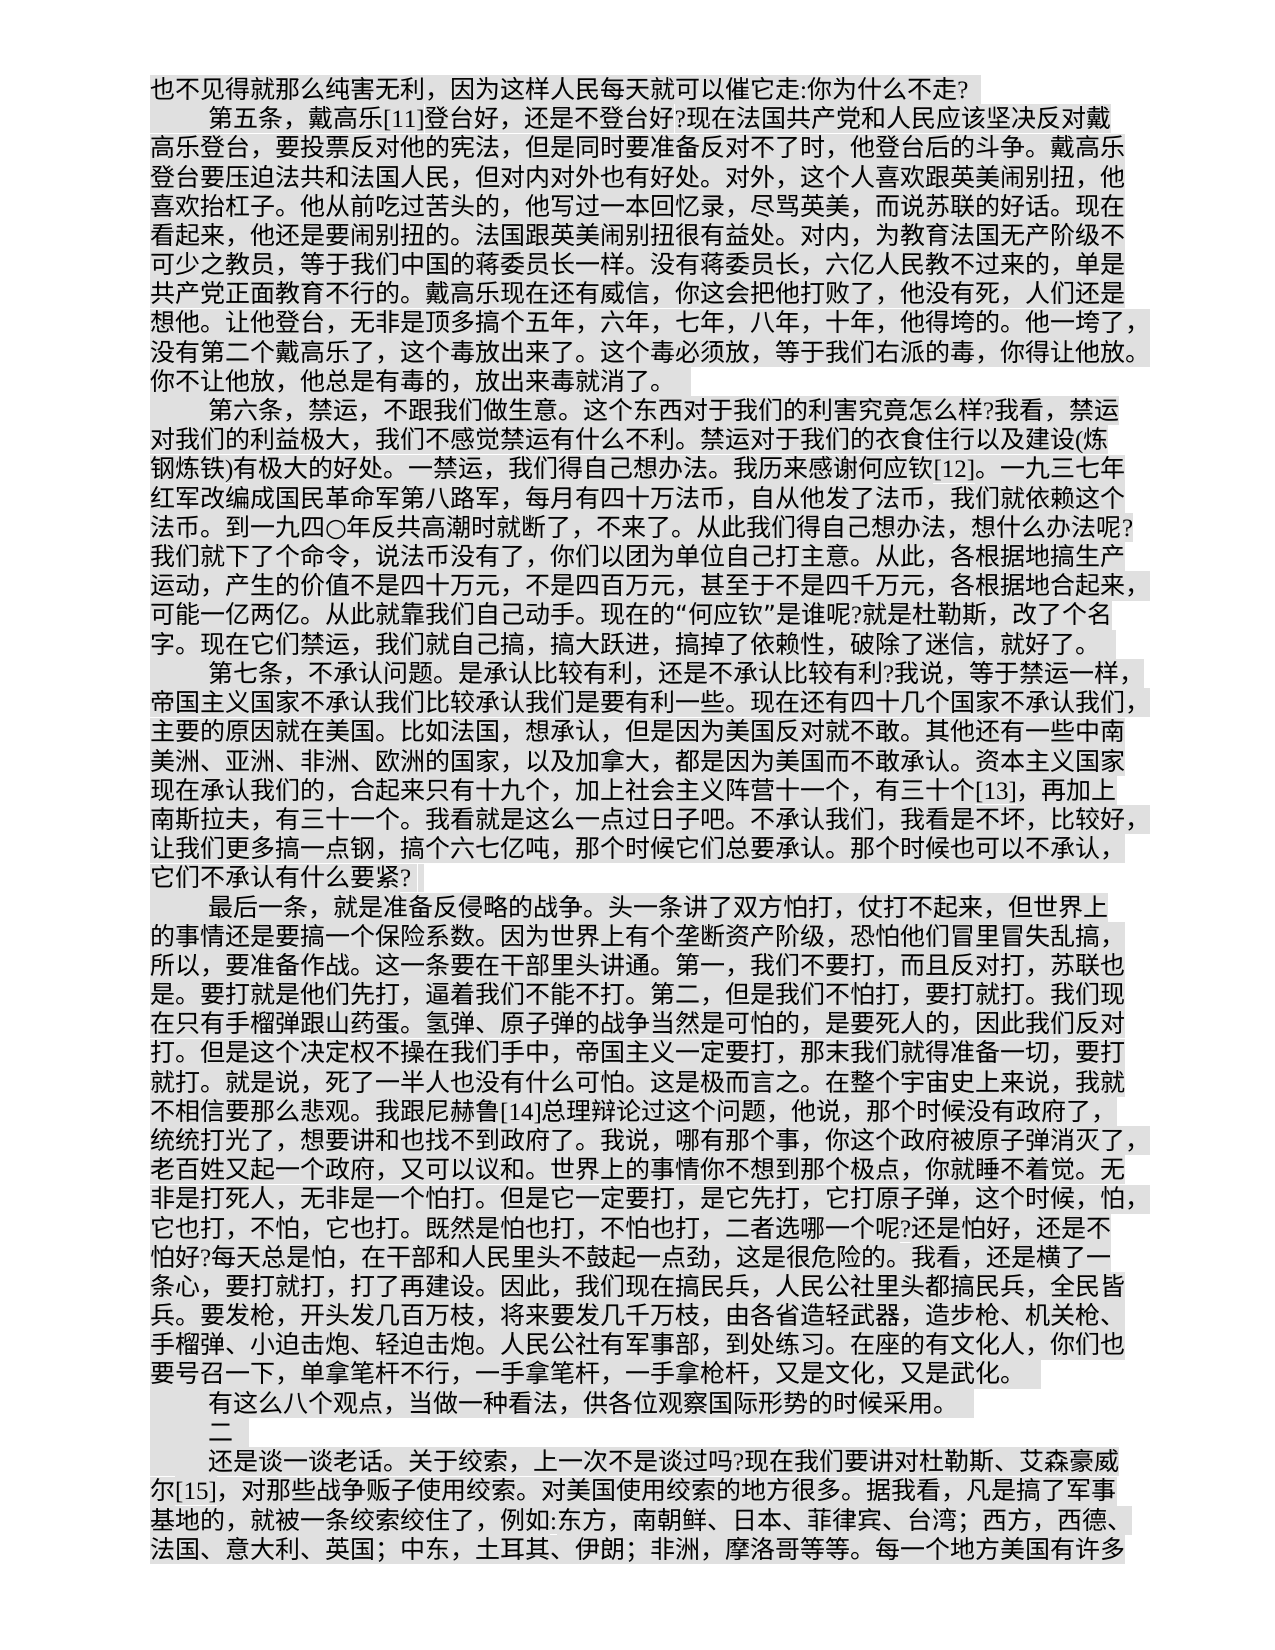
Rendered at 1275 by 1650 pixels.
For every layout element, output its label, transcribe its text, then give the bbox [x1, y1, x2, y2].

text 看了kate的發言，想說幾句。 對央視欄目不要過分解讀，或者說不要戴著對共產黨的有色眼鏡來解讀。央視唯一可以說是宣示的節目，只有新聞聯播。其他欄目只是因應熱點，做做討論。主持人和嘉賓的言論，也僅僅代表自己。 中共的決策機制，不是你想象的一言堂。 涉及民生議題，除了黨內討論，還要做大量的民調。中國政府除了擁有自己的輿情調查機構，同時還是那些大型市場調查公司的最大客戶。而涉及外交國防的政策，民意一般不起作用，那是一以貫之的，可以追溯到毛澤東時期。毛澤東思想就是中共的執政基石和理論源泉。他五十年代的《關於國際局勢》和《論十大關係》，原則基本沿用到現在。 對北京的霧霾警告和防空警報，也不用過分解讀。自從非典和汶川之後，政府就很注意重大事件的預警和演練。這是全國性的，我在廣州偶爾也會接到政府短信。至於防空警報，其實意義不大。大陸城市若遭遇空襲，只可能是毀滅性的核攻擊，也只可能是美國發起的。問題是，美國是否敢於冒同歸於盡的風險？ 關於武統，這不符合現在中國的利益。川普上台打台灣牌，只不過是想把美國在中東的緊張局勢，轉移到臺海或者東亞罷了。如果這個時候武統台灣，那豈不是隨了美國所願？中共沒那麽蠢。 現在不管是輿論，還是所謂軍機航母繞臺，只不過是要提醒菜政府，不要玩過了，否則她和民進黨的所有相關利益集團就會灰飛煙滅。看似在威嚇台灣，其實是在保護台灣而已。 武統並不難，難的是統一後如何管理的問題。總不能像1949年那樣，把無恥政客以及幕後樁腳都抓起來槍斃，無恥名嘴和學者都抓起來勞改教育吧？ 為了統一而統一，只會因小失大。中國現在是要管控風險，不能讓台灣問題影響到一帶一路的全球大局。 下面貼一篇毛澤東五十年代的《關於國際形勢問題》，這是中共對國際局勢思考的源頭。從毛澤東來理解中共，比什麼學者專家要靠譜。 ……………………………………………………………… 关于国际形势问题[1] (一九五八年九月五日、八日) 一 国际形势，我们历来有个观点，总是乐观的。后来总结为一个“东风压倒西风”。 美国现在在我们这里来了个“大包干”制度，索性把金门、马祖，还有些什么大担岛、二担岛、东碇岛一切包过去，我看它就舒服了。它上了我们的绞索，美国的颈吊在我们中国的铁的绞索上面。台湾也是个绞索，不过要隔得远一点。它要把金门这一套包括进去，那它的头更接近我们。我们哪一天踢它一脚，它走不掉，因为它被一根索子绞住了。 我现在提出若干观点，提出一些看法供给各位，并不要把它作为一个什么决定，作为一个法律。作为一个法律就死了，作为一个看法就是活的。拿这些观点去观察观察国际形势。 第一条，谁怕谁多一点。我看美国人是怕打仗。我们也怕打仗。问题是究竟哪一个怕得多一点。这也是个观点，也是个看法。请各位拿了这个观点去看一看，观察观察，以后一年、二年、三年、四年，就这样观察下去，究竟是西方怕东方多一点，还是我们东方怕西方多一点?据我的看法，是杜勒斯[2]怕我们怕得多一点，是英、美、德、法那些西方国家怕我们怕得多一点。为什么它们怕得多一点呢?就是一个力量的问题，人心的问题。人心就是力量，我们这边的人多一点，它们那边的人少一点。共产主义，民族主义，帝国主义，这三个主义中，共产主义和民族主义比较接近。而民族主义占领的地方相当宽，有三个洲:一个亚洲，一个非洲，一个拉丁美洲。即使这些洲里头有许多统治者是亲西方的，比如泰国、巴基斯坦、菲律宾、日本、土耳其、伊朗等国的，可是人民中间亲东方的不少，可能是相当多。就是垄断资本家以及中了他们的毒最深的人是主张战争的。除了垄断资本家，其他的人，大多数(不是全体)是不愿意战争的。比如北欧几个国家，当权的也是资产阶级，他们是不愿意战争的。力量对比是如此。因为真理是抓在大多数人手里，而不抓在杜勒斯手里，他们的心比我们虚，我们的心比较实。我们依靠人民，他们是维持那些反动统治者。现在杜勒斯就干这一套，他就专扶什么蒋委员长、李承晚、吴庭艳[3]这类人。我看是这样，双方都怕，但是他们怕我们比较多一点，因此战争是打不起来的。 第二条，美帝国主义它们结成军事集团，什么北大西洋[4]，巴格达[5]，马尼拉[6]，这些集团的性质究竟怎么样?我们讲它们是侵略的。它们是侵略的，那是千真万确的。但是它们现在的锋芒向哪一边呢?是向社会主义进攻，还是向民族主义进攻?我看现在是向民族主义进攻，就是向埃及、黎巴嫩和中东那些弱的国家进攻。社会主义国家，除非是比如匈牙利失败了，波兰也崩溃了，捷克、东德也崩溃了，连苏联也发生问题，我们也发生问题，摇摇欲倒，那个时候它们会进攻的。你要倒了，它们为什么不进攻?现在我们不倒，我们巩固，我们这个骨头啃不动，它们就啃那些比较可啃的地方，搞印尼、印度、缅甸、锡兰[7]，想搞垮纳赛尔[8]，想搞垮伊拉克，想征服阿尔及利亚等等。现在拉丁美洲有个很大的进步。尼克松是个副总统，在八个国家不受欢迎[9]，被吐口水，打石头。美国的政治代表在那些人面前被用口水去对付，这就是藐视“尊严”，没有“礼貌”了，在他们心目中间不算数了。你是我们的对头，因此拿口水、石头去对付你。所以，不要把这三个军事集团看得那么严重，要有分析。它们是侵略性的，但是它们并不巩固。 第三条，关于紧张局势。我们每天都是要求缓和紧张局势，紧张局势缓和了对世界人民是有利的。那末，凡是紧张局势就对我们有害，是不是?我看也不尽然。这个紧张局势，对我们并不是纯害无利，也有有利的一面。什么道理呢?因为紧张局势除了有害的一面外，还可以调动人马，调动落后阶层，调动中间派起来奋斗。怕打原子战争的，就要想一想。你看金门、马祖打这样几炮[10]，我就没有料到现在这个世界闹得这样满城风雨，烟雾冲天。这就是因为人们怕战争，怕美国到处闯祸。全世界那么多国家，除了一个李承晚之外，现在还没有第二个国家支持美国。可能还加一个菲律宾，叫做“有条件的支持”。比如伊拉克革命，还不是紧张局势造成的?紧张局势并不取决于我们，是帝国主义自己造成的，但是归根结底对于帝国主义更不利。这个观点列宁说过的，他是讲战争，他说，战争调动人们的精神状态使它紧张起来。现在当然没有战争，但是这种在武装对立的情况下的紧张局势也是能够调动一切积极因素，并且使落后阶层想一想的。 第四条，中东的撤兵问题。美英侵略军必须撤退。帝国主义现在想赖在那里不走，这对人民是不利的，可是同时也有教育人民的作用。你要反对侵略者，如果没有个对象，没有个靶子，没有个对立面，这就不好反。它自己现在跑上来当作对立面，并且赖着不走，就起了动员全世界人民起来反对美国侵略者的作用。所以它迟迟不撤退，总起来看对人民也不见得就那么纯害无利，因为这样人民每天就可以催它走:你为什么不走? 第五条，戴高乐[11]登台好，还是不登台好?现在法国共产党和人民应该坚决反对戴高乐登台，要投票反对他的宪法，但是同时要准备反对不了时，他登台后的斗争。戴高乐登台要压迫法共和法国人民，但对内对外也有好处。对外，这个人喜欢跟英美闹别扭，他喜欢抬杠子。他从前吃过苦头的，他写过一本回忆录，尽骂英美，而说苏联的好话。现在看起来，他还是要闹别扭的。法国跟英美闹别扭很有益处。对内，为教育法国无产阶级不可少之教员，等于我们中国的蒋委员长一样。没有蒋委员长，六亿人民教不过来的，单是共产党正面教育不行的。戴高乐现在还有威信，你这会把他打败了，他没有死，人们还是想他。让他登台，无非是顶多搞个五年，六年，七年，八年，十年，他得垮的。他一垮了，没有第二个戴高乐了，这个毒放出来了。这个毒必须放，等于我们右派的毒，你得让他放。你不让他放，他总是有毒的，放出来毒就消了。 第六条，禁运，不跟我们做生意。这个东西对于我们的利害究竟怎么样?我看，禁运对我们的利益极大，我们不感觉禁运有什么不利。禁运对于我们的衣食住行以及建设(炼钢炼铁)有极大的好处。一禁运，我们得自己想办法。我历来感谢何应钦[12]。一九三七年红军改编成国民革命军第八路军，每月有四十万法币，自从他发了法币，我们就依赖这个法币。到一九四○年反共高潮时就断了，不来了。从此我们得自己想办法，想什么办法呢?我们就下了个命令，说法币没有了，你们以团为单位自己打主意。从此，各根据地搞生产运动，产生的价值不是四十万元，不是四百万元，甚至于不是四千万元，各根据地合起来，可能一亿两亿。从此就靠我们自己动手。现在的“何应钦”是谁呢?就是杜勒斯，改了个名字。现在它们禁运，我们就自己搞，搞大跃进，搞掉了依赖性，破除了迷信，就好了。 第七条，不承认问题。是承认比较有利，还是不承认比较有利?我说，等于禁运一样，帝国主义国家不承认我们比较承认我们是要有利一些。现在还有四十几个国家不承认我们，主要的原因就在美国。比如法国，想承认，但是因为美国反对就不敢。其他还有一些中南美洲、亚洲、非洲、欧洲的国家，以及加拿大，都是因为美国而不敢承认。资本主义国家现在承认我们的，合起来只有十九个，加上社会主义阵营十一个，有三十个[13]，再加上南斯拉夫，有三十一个。我看就是这么一点过日子吧。不承认我们，我看是不坏，比较好，让我们更多搞一点钢，搞个六七亿吨，那个时候它们总要承认。那个时候也可以不承认，它们不承认有什么要紧? 最后一条，就是准备反侵略的战争。头一条讲了双方怕打，仗打不起来，但世界上的事情还是要搞一个保险系数。因为世界上有个垄断资产阶级，恐怕他们冒里冒失乱搞，所以，要准备作战。这一条要在干部里头讲通。第一，我们不要打，而且反对打，苏联也是。要打就是他们先打，逼着我们不能不打。第二，但是我们不怕打，要打就打。我们现在只有手榴弹跟山药蛋。氢弹、原子弹的战争当然是可怕的，是要死人的，因此我们反对打。但是这个决定权不操在我们手中，帝国主义一定要打，那末我们就得准备一切，要打就打。就是说，死了一半人也没有什么可怕。这是极而言之。在整个宇宙史上来说，我就不相信要那么悲观。我跟尼赫鲁[14]总理辩论过这个问题，他说，那个时候没有政府了，统统打光了，想要讲和也找不到政府了。我说，哪有那个事，你这个政府被原子弹消灭了，老百姓又起一个政府，又可以议和。世界上的事情你不想到那个极点，你就睡不着觉。无非是打死人，无非是一个怕打。但是它一定要打，是它先打，它打原子弹，这个时候，怕，它也打，不怕，它也打。既然是怕也打，不怕也打，二者选哪一个呢?还是怕好，还是不怕好?每天总是怕，在干部和人民里头不鼓起一点劲，这是很危险的。我看，还是横了一条心，要打就打，打了再建设。因此，我们现在搞民兵，人民公社里头都搞民兵，全民皆兵。要发枪，开头发几百万枝，将来要发几千万枝，由各省造轻武器，造步枪、机关枪、手榴弹、小迫击炮、轻迫击炮。人民公社有军事部，到处练习。在座的有文化人，你们也要号召一下，单拿笔杆不行，一手拿笔杆，一手拿枪杆，又是文化，又是武化。 有这么八个观点，当做一种看法，供各位观察国际形势的时候采用。 二 还是谈一谈老话。关于绞索，上一次不是谈过吗?现在我们要讲对杜勒斯、艾森豪威尔[15]，对那些战争贩子使用绞索。对美国使用绞索的地方很多。据我看，凡是搞了军事基地的，就被一条绞索绞住了，例如:东方，南朝鲜、日本、菲律宾、台湾；西方，西德、法国、意大利、英国；中东，土耳其、伊朗；非洲，摩洛哥等等。每一个地方美国有许多军事基地，比如土耳其有二十几个基地，日本听说有八百个基地。还有些地方没有基地，但是有军队占领，比如美国在黎巴嫩，英国在约旦。 现在不讲别的，单讲两条绞索:一个黎巴嫩，一个台湾。台湾是老的绞索，美国已经占领几年了。它被什么人绞住了呢?被中华人民共和国绞住了。六亿人民手里拿着一根索子，这根索子是钢绳，把美国的脖子套住了。谁人让它套住的呢?是它自己造的索子，自己套住的，然后把绞索的一头丢到中国大陆上，让我们抓到。黎巴嫩是最近套住的，也是美国自己造的一条绞索，自己套上去的，绞索的一端就丢到阿拉伯民族手里。不但如此，而且是丢到全世界大多数人民手里，大家都骂它，不同情它，大多数国家的人民、政府手里拿着这个绞索。比如中东问题，联合国开了会。但主要是在阿拉伯人民手里套住了，不得脱身。它现在进退两难，早退好，还是迟退好?早退，那末所为何来呢?迟退，越套越紧，可能成为死结，那怎么得了呀?至于台湾，它是订了条约的[16]，比黎巴嫩还不同。黎巴嫩还比较活，没有什么条约，说是一个请，一个就来了，于是乎套上了。至于台湾，就订了个条约，这是个死结。这里不分民主党、共和党，订条约是艾森豪威尔，派第七舰队是杜鲁门[17]。杜鲁门那个时候可去可来，没有订条约，艾森豪威尔订了个条约。这也是国民党一恐慌、一要求，美国一愿意，就套上了。 金门、马祖套上了没有?金门、马祖据我看也套上了。为什么呢?他们不是讲现在还没有定，要共产党打上去，那个时候看情形再决定吗?问题是十一万国民党军队，金门九万五，马祖一万五，只要有这两堆在这个地方，他们得关心。这是他们的阶级利益，阶级感情。为什么英国人和美国人对一些国家的政府那样好?他们不能见死不救。昨天第七舰队的司令比克利亲自指挥[18]，还有那个斯摩特[19]，不是放大炮吗?引得国务院也不高兴、国防部也不高兴的那位先生，他也在那里跟比克利一道指挥。 总而言之，你是被套住了。要解脱也可以，你得采取主动，慢慢脱身。不是有脱身政策吗?在朝鲜有脱身政策，现在我看形成了金、马的脱身政策。你那一班子实在想脱身，而且舆论上也要求脱身。脱身者，是从绞索里面脱出去。怎么脱法呢?就是这十一万人走路。台湾是我们的，那是无论如何不能让步的，是内政问题；跟你的交涉是国际问题。这是两件事。你美国跟蒋介石搞在一起，这个化合物是可以分解的。比如电解铝、电解铜，用电一解，不就分离了吗?蒋介石这一边是内政问题，你那一边是外交问题，不能混为一谈。 现在五大洲，除了澳洲，四大洲美国都想霸住。首先是北美洲，那主要是它自己的地方，它有军队；然后是中南美洲，虽然没有驻军，但是它要“保护”的。再加上欧洲、非洲、亚洲，主要是欧亚非，主力是在欧亚两洲。这么几个兵，分得这么散，我不晓得它这个仗怎么打法。所以，我总是觉得，它是霸中间地带为主。至于我们这些地方，除非是社会主义阵营出了大乱子，它确有把握，一来，我们苏联、中国就全部崩溃，否则我看它是不敢来的。除了我们这个阵营以外，它都想霸占，一个拉丁美洲，一个欧洲，一个非洲，一个亚洲。还有个澳洲，澳洲也在军事条约上跟它联起来了，听它的命令。它用“反共”的旗帜取得这些地方好些，还是真正反共好些?所谓真正反共，就是拿军队来打我们，打苏联。我说，没有那么蠢的人。它只有几个兵调来调去，黎巴嫩事情发生，从太平洋调去，到了红海地方，形势不对，赶快回头，到马来亚[20]登陆，名为休息几天，十七天不吭声。后头它一个新闻记者自己宣布是管印度洋的，这一来，印度洋大家都反对。我们这里一打炮，这里兵不够，它又来了。台湾这些地方早一点解脱，对美国比较有利，它赖着不走，就让它套到这里，无损于大局，我们还是搞大跃进。 至于紧张局势，也许还可以讲几句。你搞紧张局势，你以为对你有利呀?不一定，紧张局势调动世界人心，都骂美国人。中东紧张局势大家骂美国人。台湾紧张局势又是大家骂美国人，骂我们的比较少。美国人骂我们，蒋介石骂我们，李承晚骂我们，也许还有一点人骂我们，主要就是这三个。英国是动摇派，军事上不参加，政治上听说它相当同情。因为它有个约旦问题，它不同情一下，美国人如果在黎巴嫩撤退，英国在约旦怎么办呀?尼赫鲁总理发表了声明，基本上跟我们一致的，赞成台湾这些东西归我们，不过希望和平解决。这回中东各国可是欢迎啦，特别是一个阿联[21]，一个伊拉克，每天吹，说我们这个事情好。因为我们这一搞，美国人对它们那里的压力就轻了。 我想可以公开告诉世界人民，紧张局势比较对于西方国家不利，对于美国不利。利在什么地方呢?中东紧张局势对于美国有什么利?对于英国有什么利?还是对于阿拉伯国家有利些，对于亚洲、非洲、拉丁美洲以及其他各洲爱好和平的人民有利些。台湾的紧张局势究竟对谁有利些呢?比如对于我们国家，我们国家现在全体动员，如果说中东事件有三四千万人游行示威、开会，这一次大概搞个三亿人口，使他们得到教育，得到锻炼。这个事情对于各民主党派的团结也好吧，各党派有一个共同奋斗目标，这样一来，过去心里有些疙瘩的，有些气的，受了批评的，也就消散一点吧。就这样慢慢搞下去，七搞八搞，我们大家还不就是工人阶级了。所以，帝国主义自己制造出来的紧张局势，结果反而对于反对帝国主义的我们几亿人口有利，对于全世界爱好和平的人民，各阶级，各阶层，政府，我看都有利。他们得想一想，美国总是不好，张牙舞爪。十三艘航空母舰就来了六艘，其中有大到那么大的，有什么六万五千吨的，说是要凑一百二十条船，第一个最强的舰队。你再强一点也好，把你那四个舰队统统集中到这个地方我都欢迎。你那个东西横直没有用的，统统集中来，你也上来不得。船的特点，就在水里头，不能上岸。你不过是在这个地方摆一摆，你越打，越使全世界的人都知道你无理。 根据中央文献出版社、世界知识出版社一九九四年出版的《毛泽东外交文选》刊印，原题是《在第十五次最高国务会议上谈国际形势》。 注释 [1]这是毛泽东在第十五次最高国务会议上两次讲话中关于国际形势的部分。第十五次最高国务会议于一九五八年九月五日、六日和八日在北京举行。毛泽东先后在五日和八日的会议上作了讲话，本篇一选自九月五日的讲话，二选自九月八日的讲话。关于毛泽东九月八日的讲话，九月九日《人民日报》发表的经毛泽东修改的新闻稿作了报道，这里将有关国际形势部分摘录如下： 毛泽东主席说，目前的形势对全世界争取和平的人民有利。总的趋势是东风压倒西风。毛主席说，美帝国主义九年来侵占了我国领土台湾，不久以前又派遣它的武装部队侵占了黎巴嫩。美国在全世界许多国家建立了几百个军事基地。中国领土台湾、黎巴嫩以及所有美国在外国的军事基地，都是套在美帝国主义脖子上的绞索。不是别人而是美国人自己制造这种绞索，并把它套在自己的脖子上，而把绞索的另一端交给了中国人民、阿拉伯各国人民和全世界一切爱和平反侵略的人民。美国侵略者在这些地方停留得越久，套在它的头上的绞索就将越紧。 毛泽东主席又说，美帝国主义在全世界到处制造紧张局势。以期达到它侵略和奴役各国人民的目的。美帝国主义自以为紧张局势总是对它自己有利，但是事实是，美国制造的这些紧张局势走向了美国人愿望的反面，它起了动员全世界人民起来反对美国侵略者的作用。毛主席说，美国垄断资本集团如果坚持推行它的侵略政策和战争政策，势必有一天要被全世界人民处以绞刑。其他美国帮凶也将是这样。 毛主席对于中美两国在华沙即将开始的大使级代表的谈判寄予希望。他说：如果双方具有解决问题的诚意的话，谈判可能会取得某些成果。现在全世界人民都在注视着两国代表将要进行的谈判。 [2]杜勒斯，当时任美国国务卿。 [3]李承晚，当时任南朝鲜即韩国总统。吴庭艳（一九○一——一九六三），当时任“越南共和国”总统兼总理和国防部长。 [4]指北大西洋公约组织。一九四九年四月，美国、英国、法国、荷兰、比利时、卢森堡、挪威、葡萄牙、意大利、丹麦、冰岛和加拿大在华盛顿签署《北大西洋公约》。同年八月二十四日公约生效，北大西洋公约军事集团建立。希腊和土耳其于 一九五二年，德意志联邦共和国于一九五五年，西班牙于一九八二年，波兰、捷克和匈牙利于一九九九年，正式加入该组织。 [5]指巴格达条约组织，是英、美两国为控制中东地区和遏制苏联而组织的军事集团。一九五五年十一月根据《巴格达条约》而成立，一九五九年八月改称中央条约组织。其成员国有土耳其、伊拉克、英国、伊朗和巴基斯坦，美国以“观察员”身分参加。一九五八年七月伊拉克王朝被推翻后，新政府于次年三月正式宣布退出。随着成员国在一系列国际问题上分歧的日益扩大，一九七九年三月伊朗、巴基斯坦、土耳其三国也宣布退出，同年九月二十八日该组织解散。 [6]指东南亚条约（即马尼拉条约）组织。一九五四年九月八日，在美国策动下，由美国、英国、法国、澳大利亚、新西兰、菲律宾、泰国和巴基斯坦在菲律宾首都马尼拉签订了《东南亚集体防务条约》，又称《马尼拉条约》。这是一个军事同盟条约，条约声明要用“自助和互助的办法”“抵抗武装进攻”。条约附有美国提出的“谅解”，对“侵略和武装进攻的意义”解释为“只适用于共产党的侵略”。条约还以议定书的形式，把柬埔寨、老挝和南越划为它的“保护地区”。一九五五年二月十九日条约生效时成立了东南亚条约组织。一九六二年七月日内瓦会议通过的《关于老挝中立的宣言》，不承认它对老挝的所谓保护。一九六七年起法国拒绝派正式代表团参加该组织的部长级理事会。一九七二年十一月八日巴基斯坦宣布退出。一九七七年六月该组织宣布解散。 [7]锡兰，今斯里兰卡。 [8]纳赛尔，当时任阿拉伯联合共和国总统。 [9]见本卷第406页注[5]。 [10]一九五八年七月，台湾国民党当局在美国的支持下叫嚷“反攻大陆”，并不断炮击福建沿海村镇。为严惩国民党军，反对美国侵犯中国主权，人民解放军福建前线部队奉命于八月二十三日开始对国民党军金门防卫部和炮兵阵地等军事目标进行炮击，封锁了金门岛，中断国民党军的补给。九月初，美国向台湾海峡地区大量增兵，派军舰、飞机直接为国民党军运输舰护航，公然入侵中国领海。为打击美国的侵略行径，人民解放军前线部队又于九月八日对金门国民党军和海上舰艇进行全面炮击。至一九五九年一月七日，共进行七次大规模炮击，十三次空战，三次海战，击落击伤国民党军飞机三十六架，击沉击伤军舰十七艘，毙伤国民党军七千余人。 [11]戴高乐（一八九○——一九七○），当时任法国总理。一九五八年十二月当选为法兰西第五共和国总统。 [12]何应钦（一八九○——一九八七），贵州兴义人。抗日战争时期曾任国民党政府军事委员会参谋总长兼军政部部长。 [13]这里所说的十九个国家，指当时已同中国建立外交关系的阿富汗、巴基斯坦、柬埔寨、缅甸、尼泊尔、锡兰（斯里兰卡）、也门、伊拉克、印度、印度尼西亚、阿拉伯联合共和国（一九五八年二月由埃及和叙利亚合并建立）、丹麦、芬兰、荷兰、挪威、瑞典、瑞士、列支敦士登和英国。社会主义阵营十一个国家，指朝鲜、蒙古、越南、阿尔巴尼亚、保加利亚、波兰、德意志民主共和国、捷克斯洛伐克、罗马尼亚、苏联和匈牙利。 [14]尼赫鲁，即贾瓦哈拉尔·尼赫鲁（一八八九——一九六四），印度民族独立运动领袖。当时任印度总理。 [15]艾森豪威尔，当时任美国总统。 [16]指美国和台湾当局订立的《共同防御条约》。一九五○年六月朝鲜战争爆发后，美国总统杜鲁门在公开宣布武装干涉朝鲜内战的同时，命令其海军第七舰队侵入台湾海峡。美国为使侵略中国领土的行为“合法化”，一九五四年十二月二日与台湾当局签署了《共同防御条约》。该条约规定：美国帮助台湾当局维持并发展武装部队；台湾遭到“武装攻击”时，“美国将采取行动”，对付“共同危险”；美国有在台湾、澎湖及其附近部署陆、海、空军的权利，还可扩及到经双方协议所决定的“其他领土”。一九五五年三月三日条约生效。一九七八年十二月十五日，美国政府就美利坚合众国和中华人民共和国建交发表的声明宣布，美台《共同防御条约》将予以终止。一九八○年一月一日起该条约正式废除。 [17]杜鲁门，一九四五年至一九五三年任美国总统。 [18]一九五八年九月七日，比克利指挥美国第七舰队的几艘巡洋舰和驱逐舰，为载运军火增援金门的国民党军运输舰护航。 [19]斯摩特，当时任驻台湾美军司令。 [20]马来亚，今属马来西亚。 [21]阿联，阿拉伯联合共和国的简称。见本卷第406页注[2]。 [150, 75, 1125, 1564]
